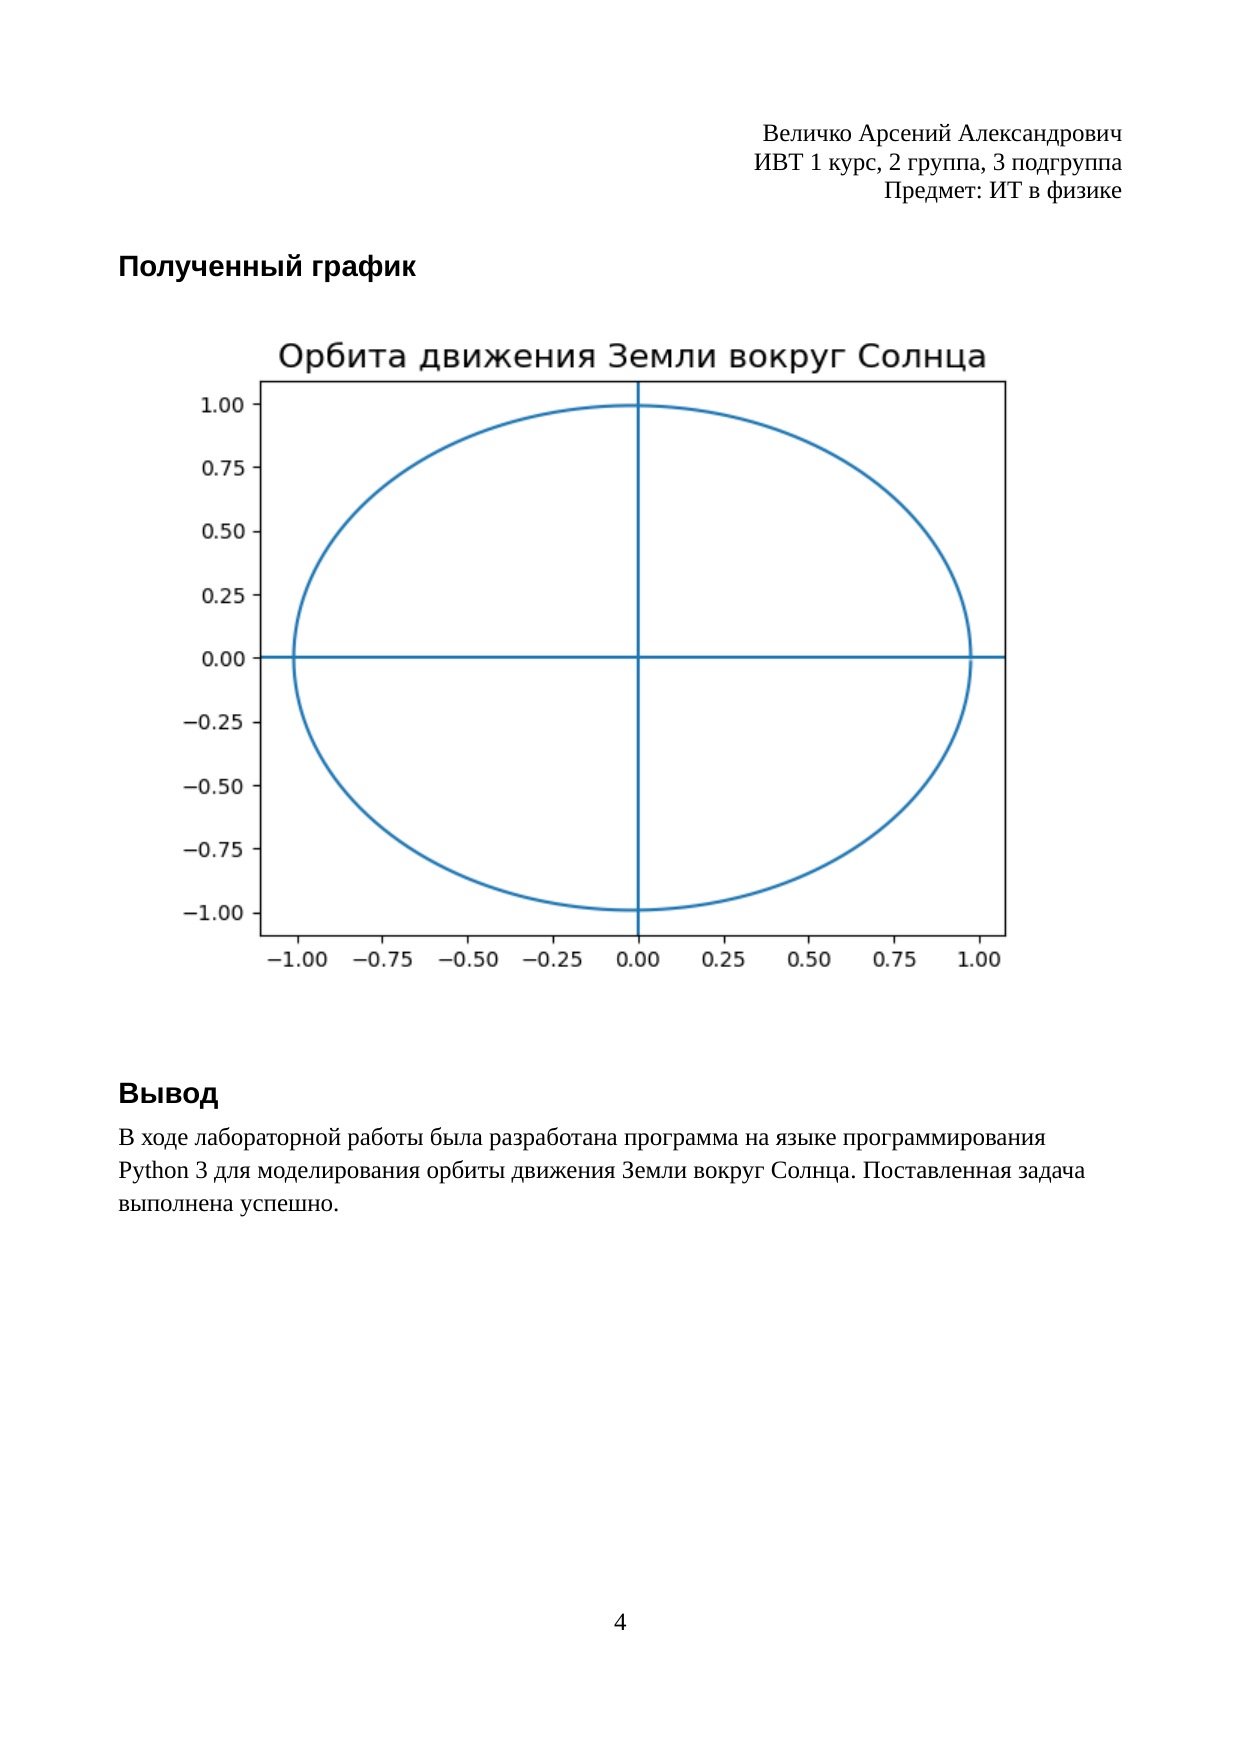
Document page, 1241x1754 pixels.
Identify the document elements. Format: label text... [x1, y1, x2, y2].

subtitle Вывод [118, 1076, 1122, 1109]
picture [140, 294, 1100, 1015]
text В ходе лабораторной работы была разработана программа на языке программирования Python 3 для моделирования орбиты движения Земли вокруг Солнца. Поставленная задача выполнена успешно. [118, 1122, 1122, 1217]
subtitle Полученный график [118, 248, 1122, 282]
